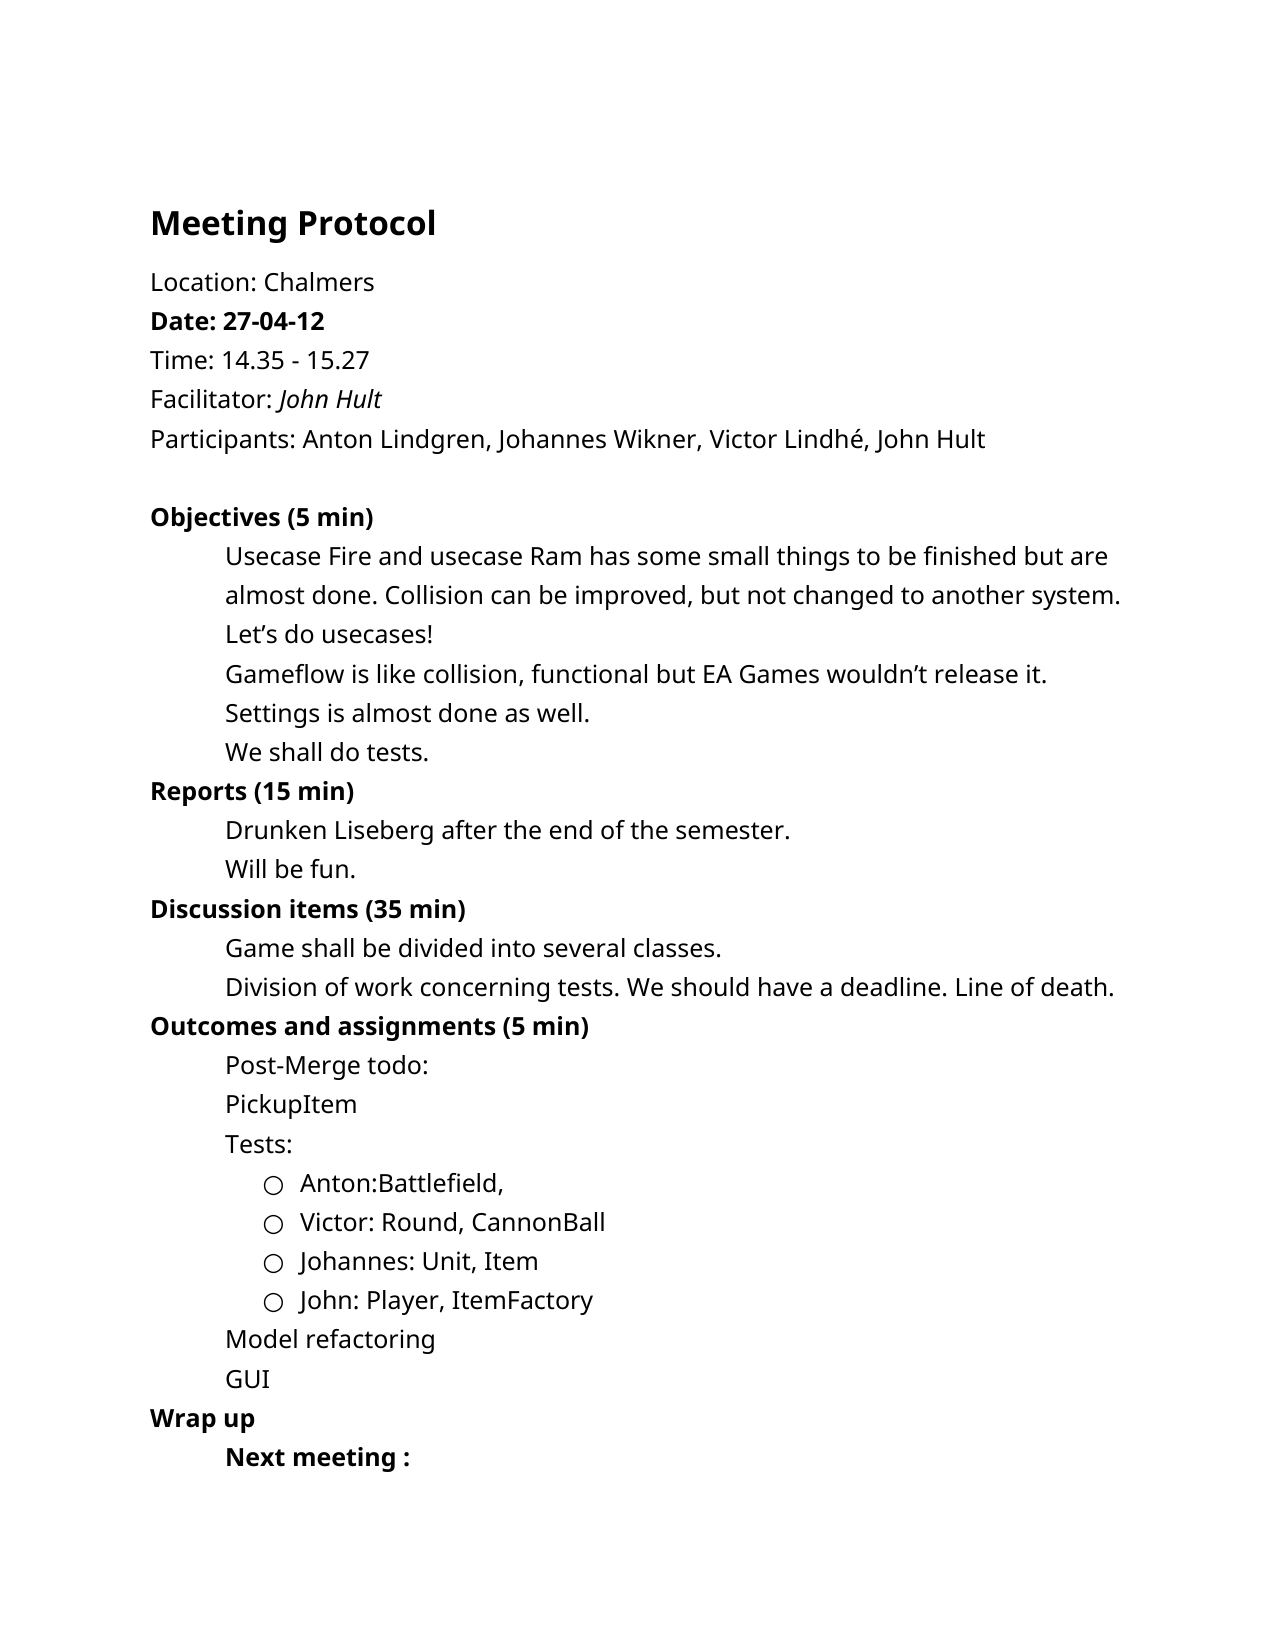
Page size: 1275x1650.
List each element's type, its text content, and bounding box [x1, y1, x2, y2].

text Time: 14.35 - 15.27 [150, 343, 1125, 377]
subtitle Meeting Protocol [150, 200, 1125, 245]
text Division of work concerning tests. We should have a deadline. Line of death. [225, 970, 1125, 1004]
list Johannes: Unit, Item [262, 1244, 1125, 1278]
text Next meeting : [225, 1440, 1125, 1474]
text Post-Merge todo: [150, 1048, 1125, 1082]
text Tests: [150, 1126, 1125, 1160]
text GUI [150, 1361, 1125, 1395]
text Participants: Anton Lindgren, Johannes Wikner, Victor Lindhé, John Hult [150, 421, 1125, 455]
text Discussion items (35 min) [150, 891, 1125, 925]
text Game shall be divided into several classes. [225, 931, 1125, 964]
list John: Player, ItemFactory [262, 1283, 1125, 1317]
text PickupItem [150, 1087, 1125, 1121]
text Facilitator: John Hult [150, 382, 1125, 416]
list Anton:Battlefield, [262, 1166, 1125, 1199]
text We shall do tests. [225, 735, 1125, 769]
list Victor: Round, CannonBall [262, 1205, 1125, 1239]
text Objectives (5 min) [150, 500, 1125, 534]
text Usecase Fire and usecase Ram has some small things to be finished but are almost done. Collision can be improved, but not changed to another system. Let’s do usecases! [225, 539, 1125, 651]
text Date: 27-04-12 [150, 304, 1125, 338]
text Outcomes and assignments (5 min) [150, 1009, 1125, 1043]
text Gameflow is like collision, functional but EA Games wouldn’t release it. Settings is almost done as well. [225, 656, 1125, 729]
text Drunken Liseberg after the end of the semester. [225, 813, 1125, 847]
text Will be fun. [225, 852, 1125, 886]
text Reports (15 min) [150, 774, 1125, 808]
text Model refactoring [150, 1322, 1125, 1356]
text Wrap up [150, 1401, 1125, 1434]
text Location: Chalmers [150, 265, 1125, 299]
